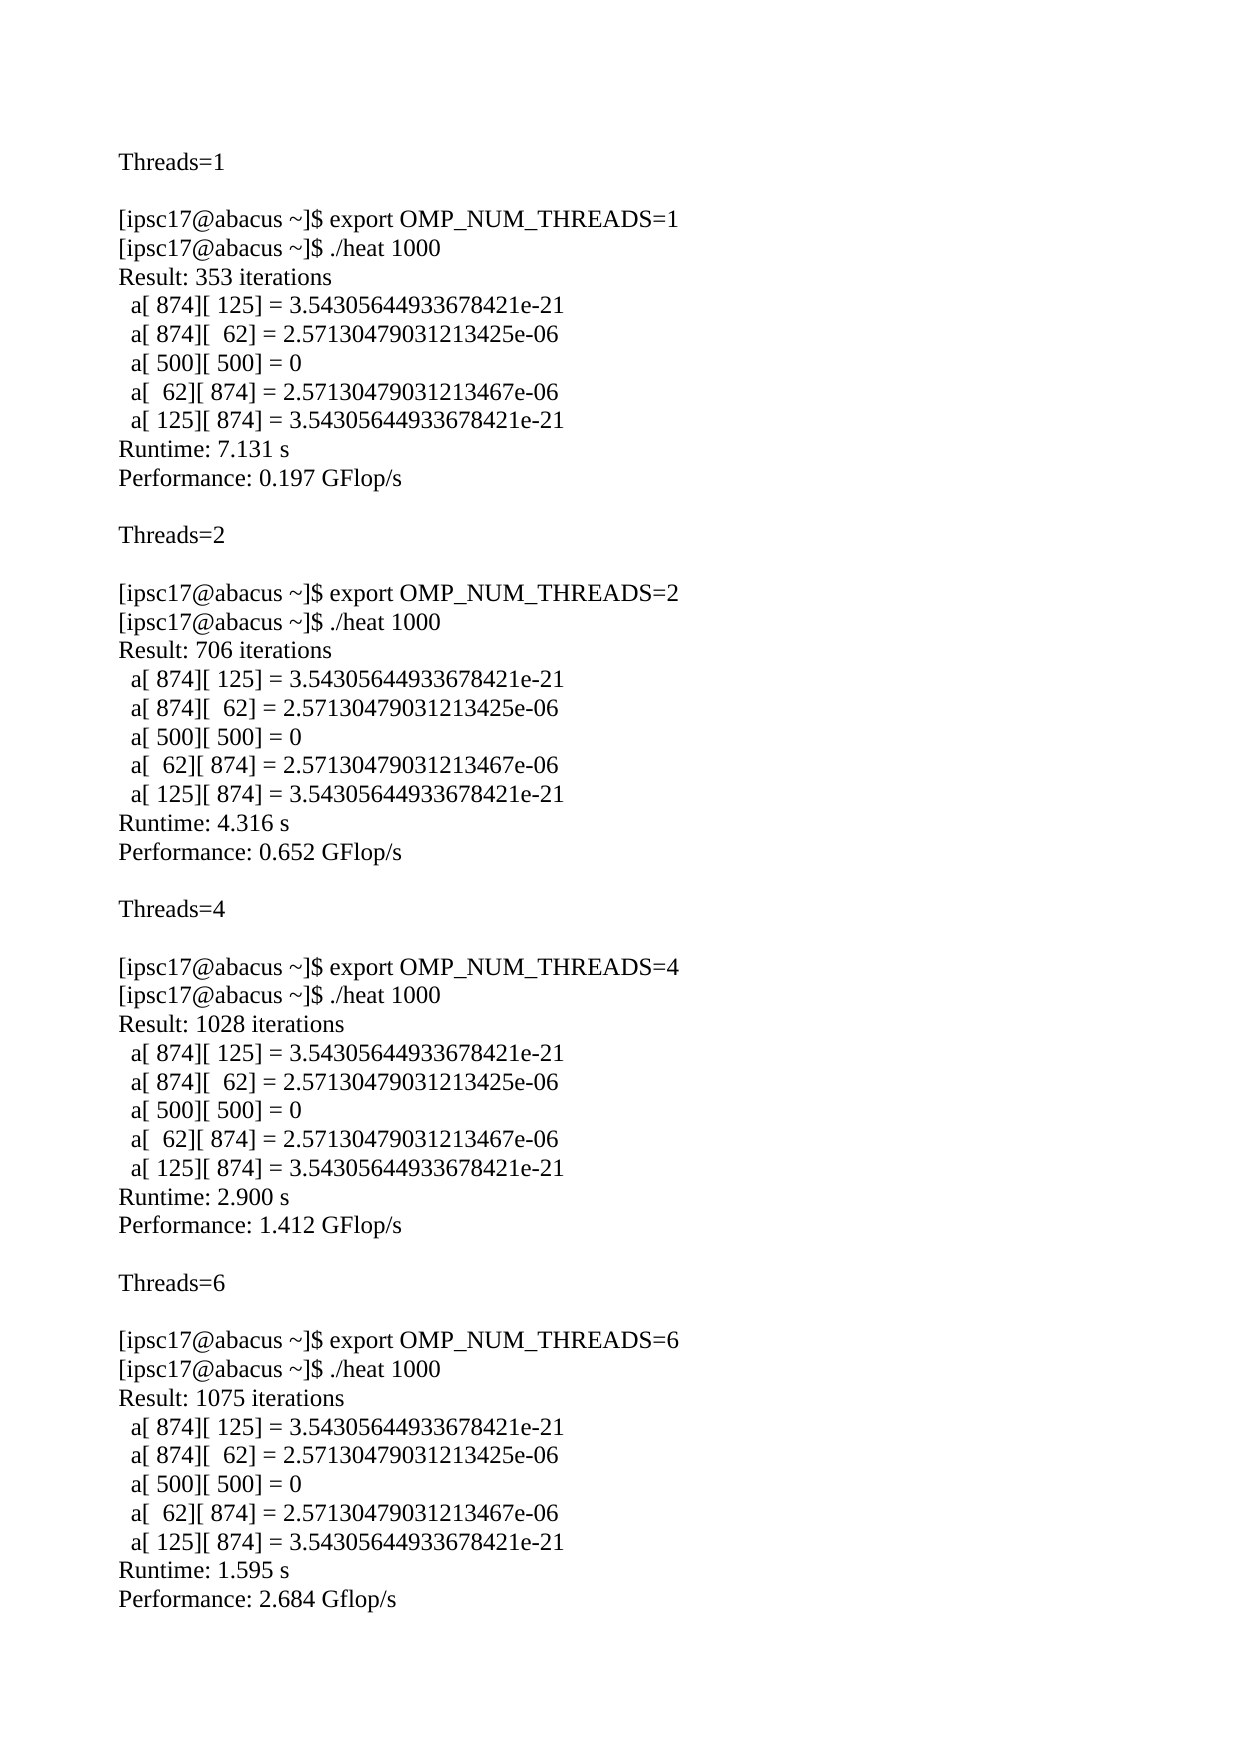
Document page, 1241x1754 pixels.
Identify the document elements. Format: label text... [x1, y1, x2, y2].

text [ipsc17@abacus ~]$ export OMP_NUM_THREADS=4 [118, 952, 1122, 981]
text [ipsc17@abacus ~]$ ./heat 1000 [118, 1354, 1122, 1383]
text Result: 706 iterations [118, 636, 1122, 664]
text a[ 500][ 500] = 0 [118, 722, 1122, 751]
text a[ 125][ 874] = 3.54305644933678421e-21 [118, 1153, 1122, 1182]
text Performance: 0.652 GFlop/s [118, 837, 1122, 866]
text a[ 874][ 125] = 3.54305644933678421e-21 [118, 291, 1122, 319]
text Result: 1075 iterations [118, 1383, 1122, 1412]
text a[ 500][ 500] = 0 [118, 348, 1122, 377]
text [ipsc17@abacus ~]$ ./heat 1000 [118, 607, 1122, 636]
text Result: 353 iterations [118, 262, 1122, 291]
text Performance: 0.197 GFlop/s [118, 463, 1122, 492]
text a[ 874][ 62] = 2.57130479031213425e-06 [118, 693, 1122, 722]
text a[ 125][ 874] = 3.54305644933678421e-21 [118, 779, 1122, 808]
text a[ 874][ 125] = 3.54305644933678421e-21 [118, 1038, 1122, 1067]
text a[ 125][ 874] = 3.54305644933678421e-21 [118, 406, 1122, 434]
text a[ 874][ 62] = 2.57130479031213425e-06 [118, 319, 1122, 348]
text a[ 125][ 874] = 3.54305644933678421e-21 [118, 1527, 1122, 1556]
text Result: 1028 iterations [118, 1009, 1122, 1038]
text Performance: 1.412 GFlop/s [118, 1211, 1122, 1239]
text Threads=2 [118, 521, 1122, 549]
text Runtime: 2.900 s [118, 1182, 1122, 1211]
text [ipsc17@abacus ~]$ ./heat 1000 [118, 233, 1122, 262]
text a[ 500][ 500] = 0 [118, 1469, 1122, 1498]
text a[ 62][ 874] = 2.57130479031213467e-06 [118, 1498, 1122, 1527]
text Threads=4 [118, 894, 1122, 923]
text a[ 500][ 500] = 0 [118, 1096, 1122, 1124]
text [ipsc17@abacus ~]$ ./heat 1000 [118, 981, 1122, 1009]
text Runtime: 4.316 s [118, 808, 1122, 837]
text a[ 874][ 125] = 3.54305644933678421e-21 [118, 1412, 1122, 1441]
text Runtime: 7.131 s [118, 434, 1122, 463]
text Threads=1 [118, 147, 1122, 176]
text a[ 874][ 62] = 2.57130479031213425e-06 [118, 1067, 1122, 1096]
text a[ 874][ 125] = 3.54305644933678421e-21 [118, 664, 1122, 693]
text Runtime: 1.595 s [118, 1556, 1122, 1584]
text [ipsc17@abacus ~]$ export OMP_NUM_THREADS=6 [118, 1326, 1122, 1354]
text a[ 62][ 874] = 2.57130479031213467e-06 [118, 377, 1122, 406]
text a[ 62][ 874] = 2.57130479031213467e-06 [118, 1124, 1122, 1153]
text a[ 62][ 874] = 2.57130479031213467e-06 [118, 751, 1122, 779]
text Threads=6 [118, 1268, 1122, 1297]
text a[ 874][ 62] = 2.57130479031213425e-06 [118, 1441, 1122, 1469]
text Performance: 2.684 Gflop/s [118, 1584, 1122, 1613]
text [ipsc17@abacus ~]$ export OMP_NUM_THREADS=1 [118, 204, 1122, 233]
text [ipsc17@abacus ~]$ export OMP_NUM_THREADS=2 [118, 578, 1122, 607]
